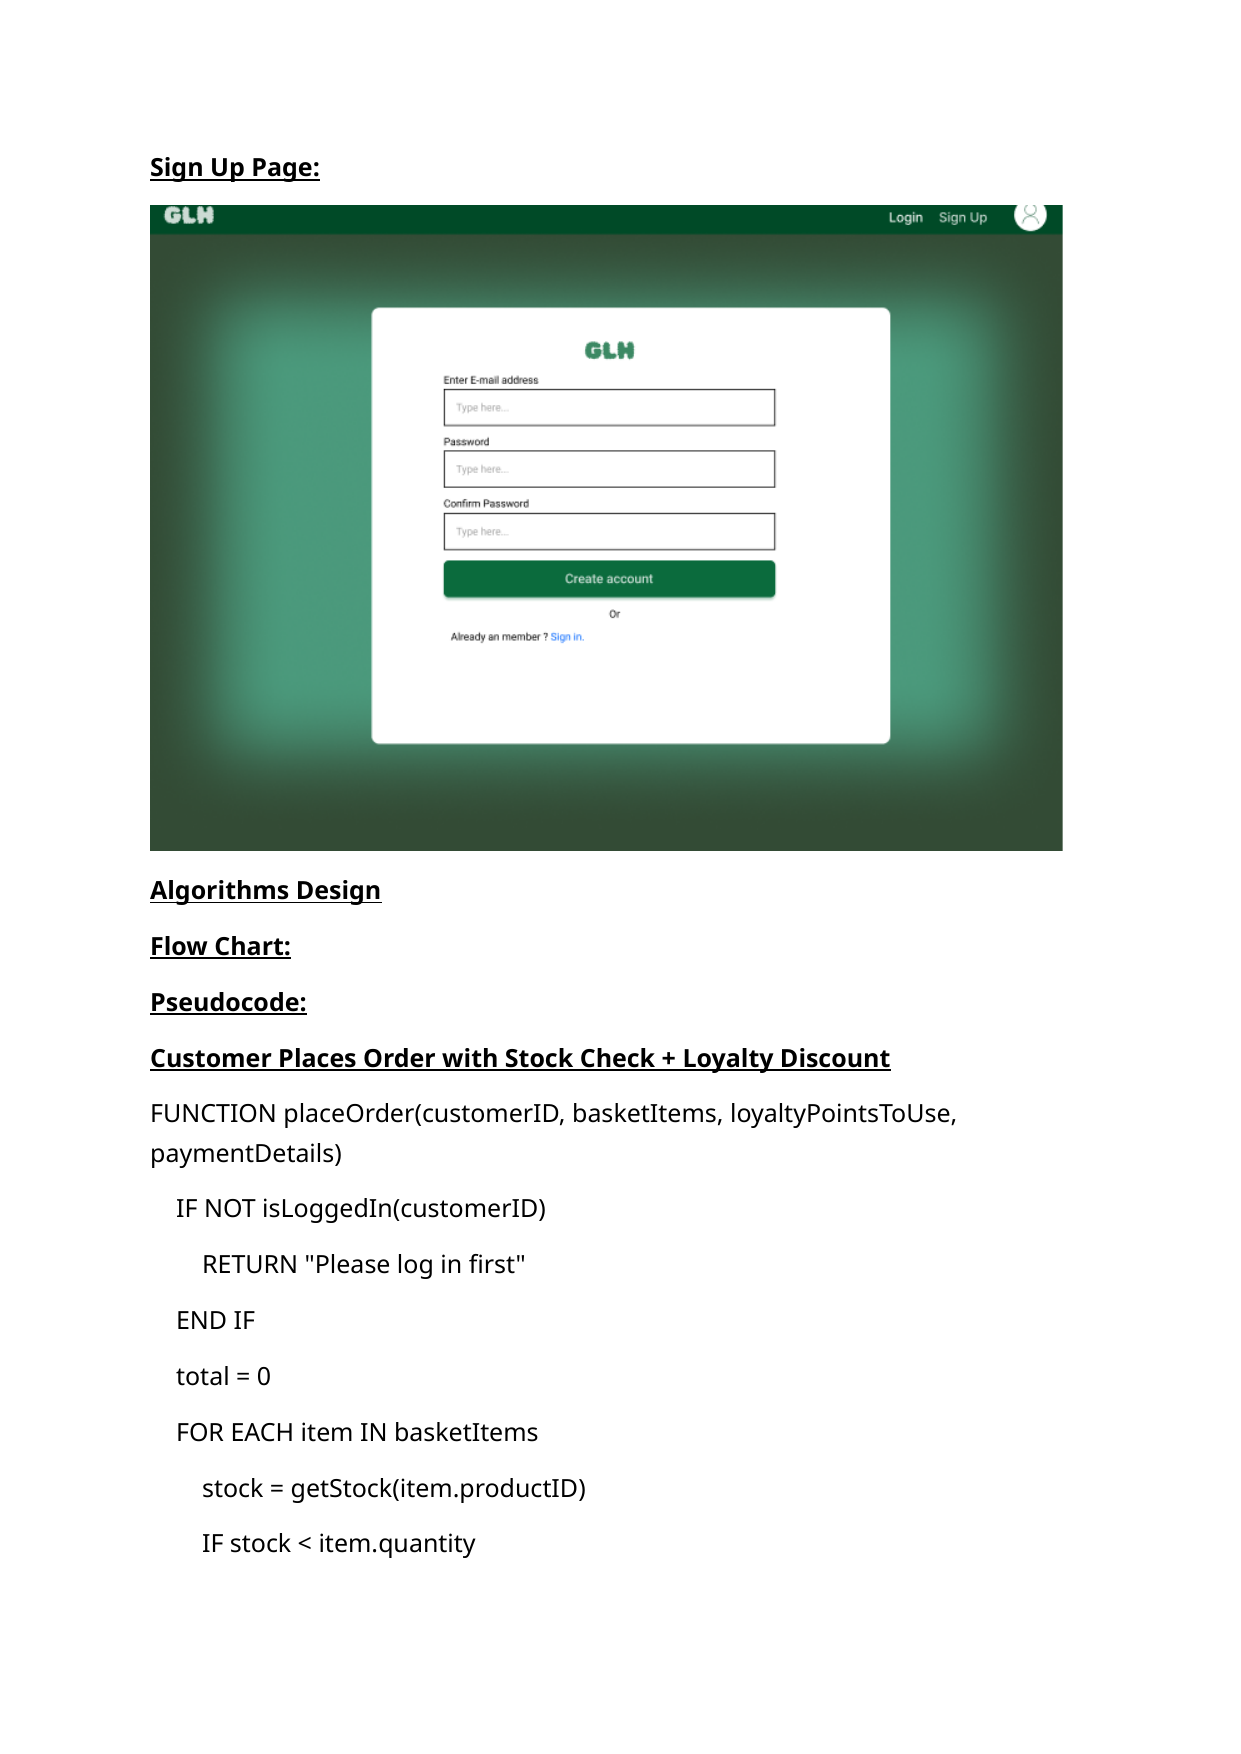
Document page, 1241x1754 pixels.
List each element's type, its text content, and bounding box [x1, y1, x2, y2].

text FUNCTION placeOrder(customerID, basketItems, loyaltyPointsToUse, paymentDetails) [150, 1096, 1090, 1169]
text FOR EACH item IN basketItems [150, 1414, 1090, 1448]
text Algorithms Design [150, 873, 1090, 907]
text END IF [150, 1303, 1090, 1337]
text IF stock < item.quantity [150, 1526, 1090, 1560]
text total = 0 [150, 1358, 1090, 1393]
text IF NOT isLoggedIn(customerID) [150, 1191, 1090, 1225]
text stock = getStock(item.productID) [150, 1470, 1090, 1504]
text Customer Places Order with Stock Check + Loyalty Discount [150, 1040, 1090, 1074]
text Sign Up Page: [150, 150, 1090, 184]
text Pseudocode: [150, 984, 1090, 1018]
text RETURN "Please log in first" [150, 1247, 1090, 1281]
text Flow Chart: [150, 928, 1090, 963]
